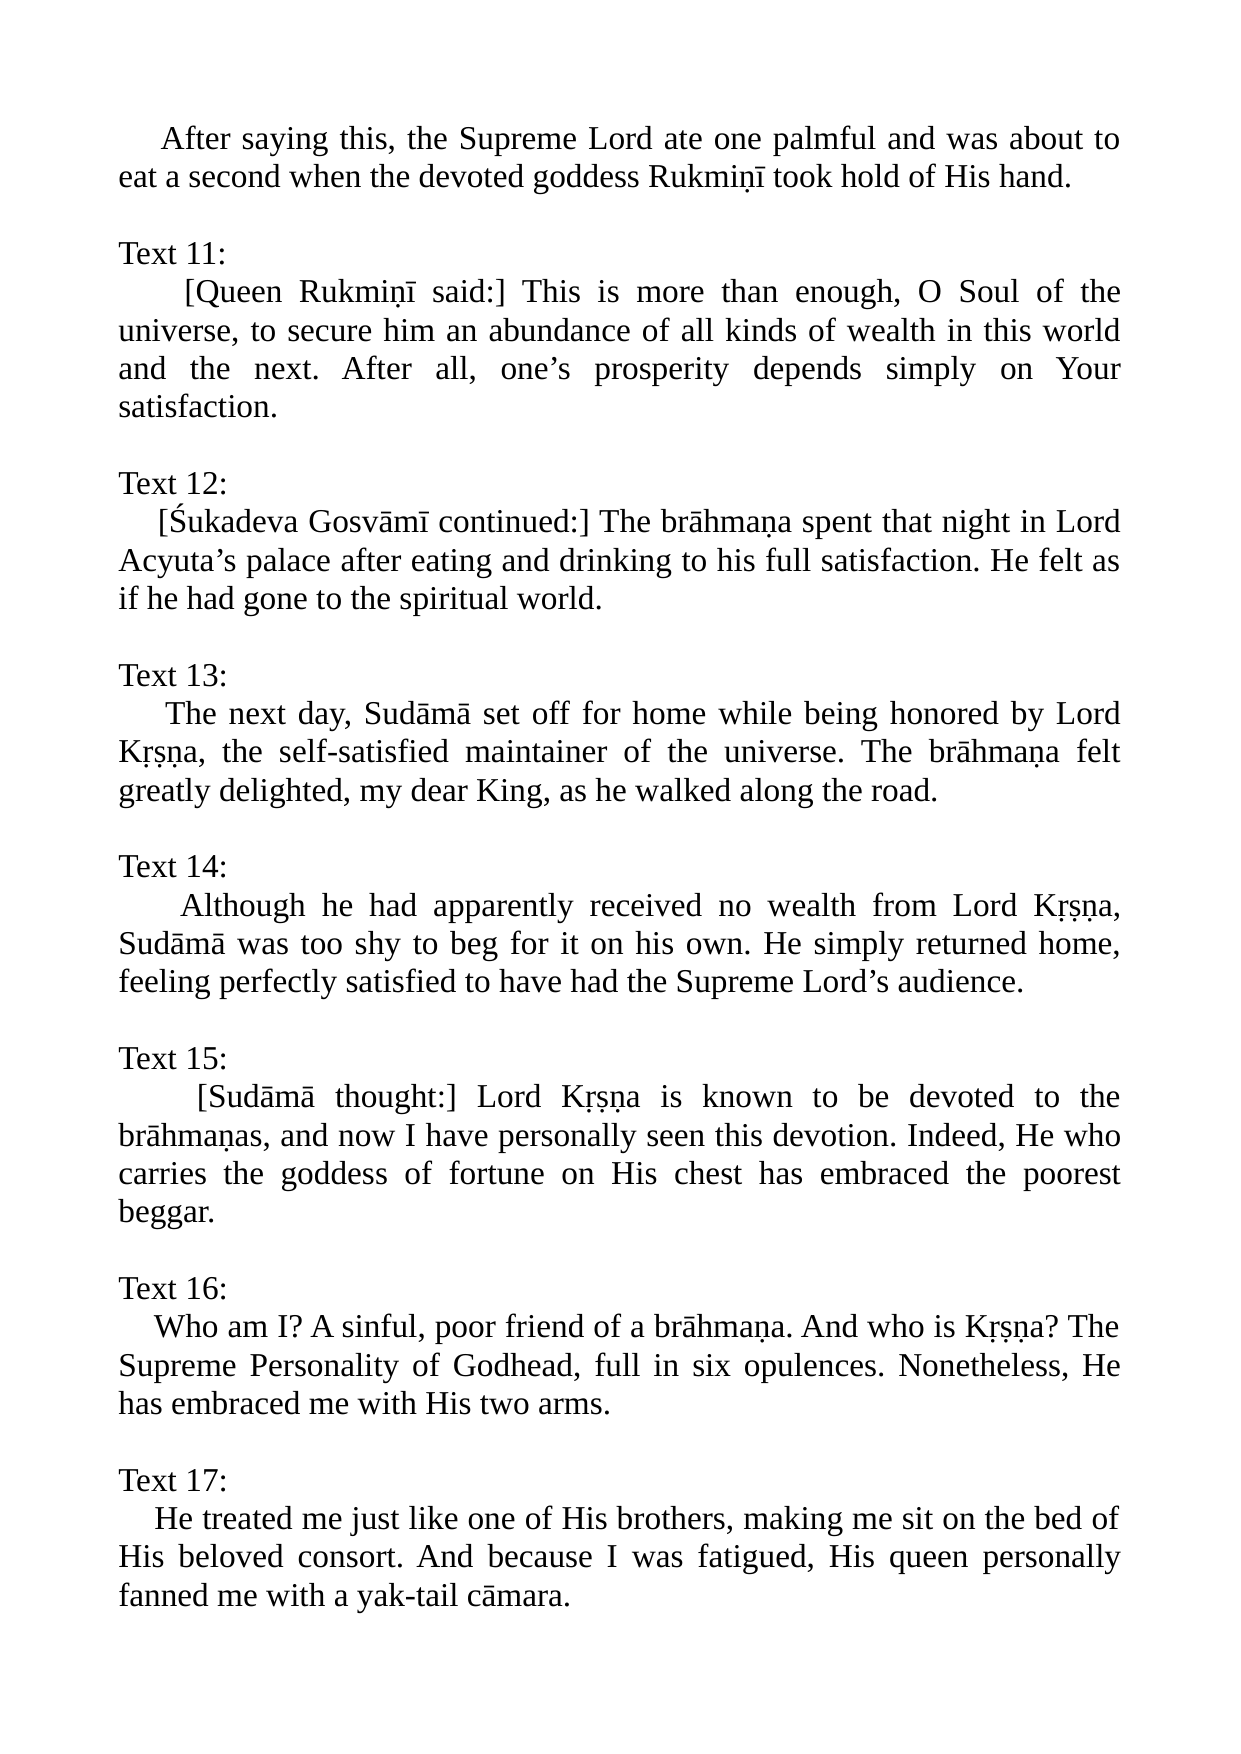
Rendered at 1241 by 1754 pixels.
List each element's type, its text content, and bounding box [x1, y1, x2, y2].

text The next day, Sudāmā set off for home while being honored by Lord Kṛṣṇa, the self-satisfied maintainer of the universe. The brāhmaṇa felt greatly delighted, my dear King, as he walked along the road. [118, 693, 1122, 808]
text Who am I? A sinful, poor friend of a brāhmaṇa. And who is Kṛṣṇa? The Supreme Personality of Godhead, full in six opulences. Nonetheless, He has embraced me with His two arms. [118, 1306, 1122, 1421]
text Text 13: [118, 655, 1122, 693]
text Text 15: [118, 1038, 1122, 1076]
text He treated me just like one of His brothers, making me sit on the bed of His beloved consort. And because I was fatigued, His queen personally fanned me with a yak-tail cāmara. [118, 1498, 1122, 1613]
text Although he had apparently received no wealth from Lord Kṛṣṇa, Sudāmā was too shy to beg for it on his own. He simply returned home, feeling perfectly satisfied to have had the Supreme Lord’s audience. [118, 885, 1122, 1000]
text [Śukadeva Gosvāmī continued:] The brāhmaṇa spent that night in Lord Acyuta’s palace after eating and drinking to his full satisfaction. He felt as if he had gone to the spiritual world. [118, 501, 1122, 616]
text Text 11: [118, 233, 1122, 271]
text Text 16: [118, 1268, 1122, 1306]
text Text 17: [118, 1460, 1122, 1498]
text Text 12: [118, 463, 1122, 501]
text Text 14: [118, 846, 1122, 885]
text [Queen Rukmiṇī said:] This is more than enough, O Soul of the universe, to secure him an abundance of all kinds of wealth in this world and the next. After all, one’s prosperity depends simply on Your satisfaction. [118, 271, 1122, 425]
text [Sudāmā thought:] Lord Kṛṣṇa is known to be devoted to the brāhmaṇas, and now I have personally seen this devotion. Indeed, He who carries the goddess of fortune on His chest has embraced the poorest beggar. [118, 1076, 1122, 1230]
text After saying this, the Supreme Lord ate one palmful and was about to eat a second when the devoted goddess Rukmiṇī took hold of His hand. [118, 118, 1122, 195]
